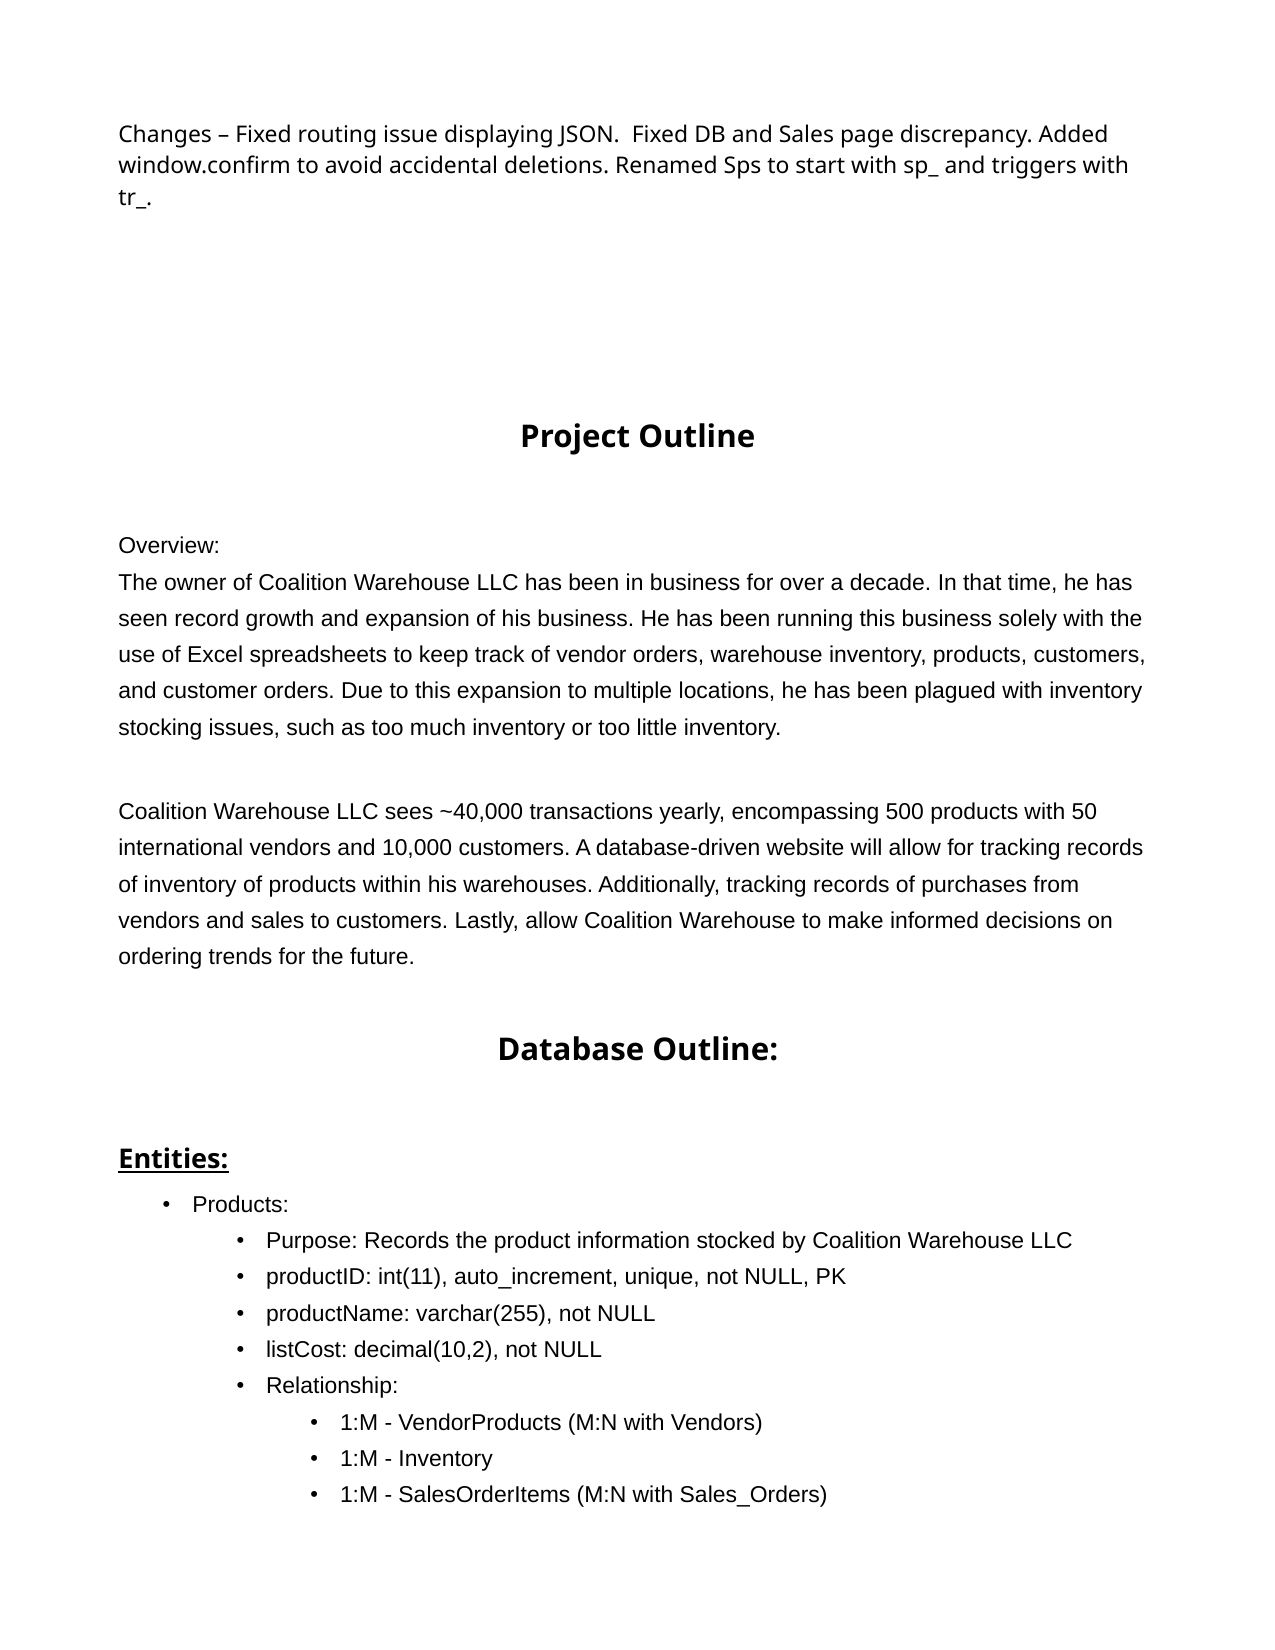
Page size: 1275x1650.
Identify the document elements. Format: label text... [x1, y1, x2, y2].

text The owner of Coalition Warehouse LLC has been in business for over a decade. In that time, he has seen record growth and expansion of his business. He has been running this business solely with the use of Excel spreadsheets to keep track of vendor orders, warehouse inventory, products, customers, and customer orders. Due to this expansion to multiple locations, he has been plagued with inventory stocking issues, such as too much inventory or too little inventory. [118, 568, 1157, 740]
list Products: [162, 1191, 1157, 1217]
text Coalition Warehouse LLC sees ~40,000 transactions yearly, encompassing 500 products with 50 international vendors and 10,000 customers. A database-driven website will allow for tracking records of inventory of products within his warehouses. Additionally, tracking records of purchases from vendors and sales to customers. Lastly, allow Coalition Warehouse to make informed decisions on ordering trends for the future. [118, 798, 1157, 969]
list productID: int(11), auto_increment, unique, not NULL, PK [236, 1263, 1157, 1289]
text Project Outline [118, 413, 1157, 456]
list listCost: decimal(10,2), not NULL [236, 1336, 1157, 1362]
text Database Outline: [118, 1027, 1157, 1070]
list 1:M - Inventory [310, 1445, 1157, 1471]
text Entities: [118, 1140, 1157, 1177]
list Purpose: Records the product information stocked by Coalition Warehouse LLC [236, 1227, 1157, 1253]
text Changes – Fixed routing issue displaying JSON. Fixed DB and Sales page discrepancy. Added window.confirm to avoid accidental deletions. Renamed Sps to start with sp_ and triggers with tr_. [118, 118, 1157, 212]
list productName: varchar(255), not NULL [236, 1299, 1157, 1326]
list 1:M - VendorProducts (M:N with Vendors) [310, 1409, 1157, 1435]
text Overview: [118, 532, 1157, 558]
list Relationship: [236, 1372, 1157, 1399]
list 1:M - SalesOrderItems (M:N with Sales_Orders) [310, 1481, 1157, 1508]
